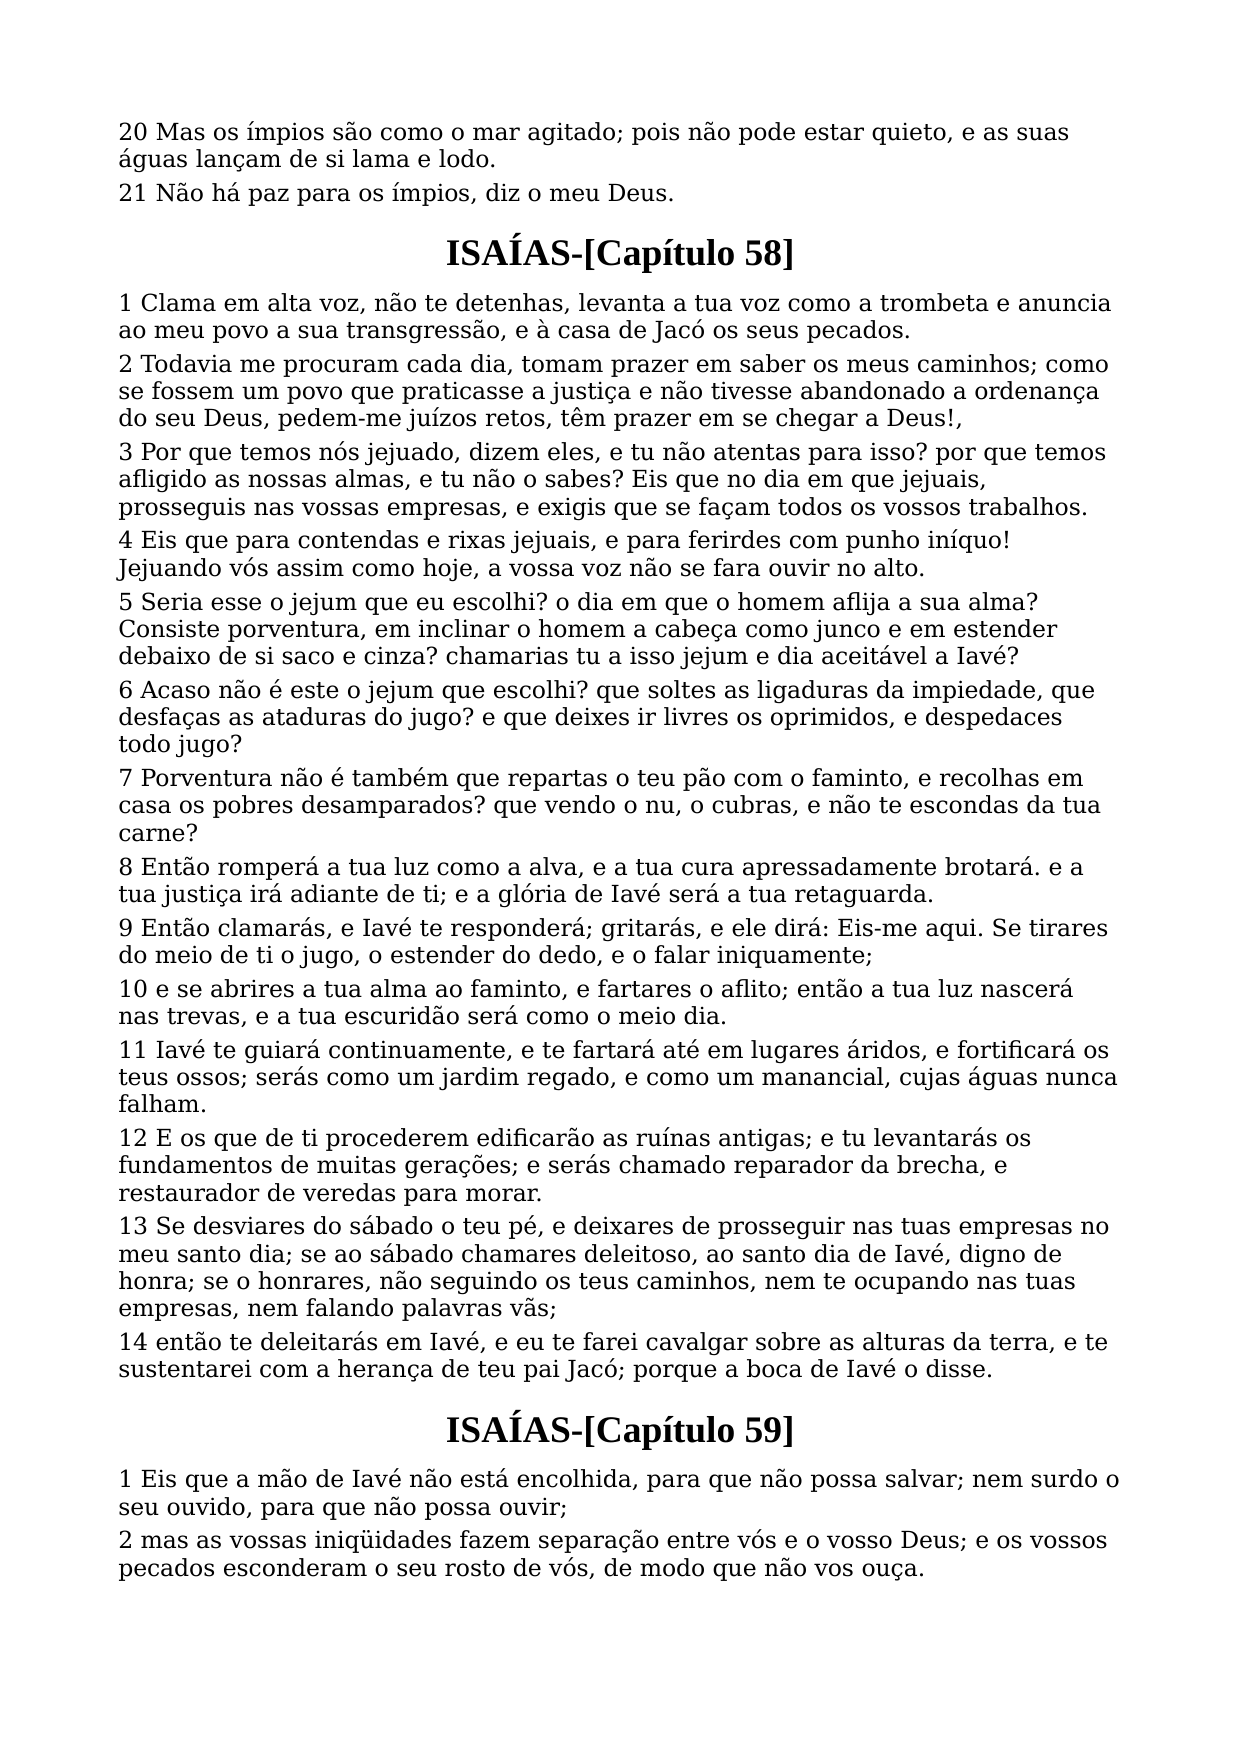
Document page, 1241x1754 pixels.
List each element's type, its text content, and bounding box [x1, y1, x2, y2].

text 7 Porventura não é também que repartas o teu pão com o faminto, e recolhas em casa os pobres desamparados? que vendo o nu, o cubras, e não te escondas da tua carne? [118, 765, 1122, 847]
text 2 Todavia me procuram cada dia, tomam prazer em saber os meus caminhos; como se fossem um povo que praticasse a justiça e não tivesse abandonado a ordenança do seu Deus, pedem-me juízos retos, têm prazer em se chegar a Deus!, [118, 350, 1122, 432]
text 20 Mas os ímpios são como o mar agitado; pois não pode estar quieto, e as suas águas lançam de si lama e lodo. [118, 118, 1122, 173]
text 13 Se desviares do sábado o teu pé, e deixares de prosseguir nas tuas empresas no meu santo dia; se ao sábado chamares deleitoso, ao santo dia de Iavé, digno de honra; se o honrares, não seguindo os teus caminhos, nem te ocupando nas tuas empresas, nem falando palavras vãs; [118, 1213, 1122, 1322]
text 4 Eis que para contendas e rixas jejuais, e para ferirdes com punho iníquo! Jejuando vós assim como hoje, a vossa voz não se fara ouvir no alto. [118, 527, 1122, 582]
text 1 Clama em alta voz, não te detenhas, levanta a tua voz como a trombeta e anuncia ao meu povo a sua transgressão, e à casa de Jacó os seus pecados. [118, 289, 1122, 344]
text 10 e se abrires a tua alma ao faminto, e fartares o aflito; então a tua luz nascerá nas trevas, e a tua escuridão será como o meio dia. [118, 975, 1122, 1030]
text 1 Eis que a mão de Iavé não está encolhida, para que não possa salvar; nem surdo o seu ouvido, para que não possa ouvir; [118, 1466, 1122, 1521]
text 11 Iavé te guiará continuamente, e te fartará até em lugares áridos, e fortificará os teus ossos; serás como um jardim regado, e como um manancial, cujas águas nunca falham. [118, 1036, 1122, 1118]
text 9 Então clamarás, e Iavé te responderá; gritarás, e ele dirá: Eis-me aqui. Se tirares do meio de ti o jugo, o estender do dedo, e o falar iniquamente; [118, 914, 1122, 969]
text 14 então te deleitarás em Iavé, e eu te farei cavalgar sobre as alturas da terra, e te sustentarei com a herança de teu pai Jacó; porque a boca de Iavé o disse. [118, 1328, 1122, 1383]
text 12 E os que de ti procederem edificarão as ruínas antigas; e tu levantarás os fundamentos de muitas gerações; e serás chamado reparador da brecha, e restaurador de veredas para morar. [118, 1124, 1122, 1206]
text 2 mas as vossas iniqüidades fazem separação entre vós e o vosso Deus; e os vossos pecados esconderam o seu rosto de vós, de modo que não vos ouça. [118, 1527, 1122, 1582]
text 5 Seria esse o jejum que eu escolhi? o dia em que o homem aflija a sua alma? Consiste porventura, em inclinar o homem a cabeça como junco e em estender debaixo de si saco e cinza? chamarias tu a isso jejum e dia aceitável a Iavé? [118, 588, 1122, 670]
text 6 Acaso não é este o jejum que escolhi? que soltes as ligaduras da impiedade, que desfaças as ataduras do jugo? e que deixes ir livres os oprimidos, e despedaces todo jugo? [118, 676, 1122, 758]
text 3 Por que temos nós jejuado, dizem eles, e tu não atentas para isso? por que temos afligido as nossas almas, e tu não o sabes? Eis que no dia em que jejuais, prosseguis nas vossas empresas, e exigis que se façam todos os vossos trabalhos. [118, 439, 1122, 521]
text 21 Não há paz para os ímpios, diz o meu Deus. [118, 179, 1122, 206]
subtitle ISAÍAS-[Capítulo 58] [118, 231, 1122, 274]
text 8 Então romperá a tua luz como a alva, e a tua cura apressadamente brotará. e a tua justiça irá adiante de ti; e a glória de Iavé será a tua retaguarda. [118, 853, 1122, 908]
subtitle ISAÍAS-[Capítulo 59] [118, 1407, 1122, 1450]
